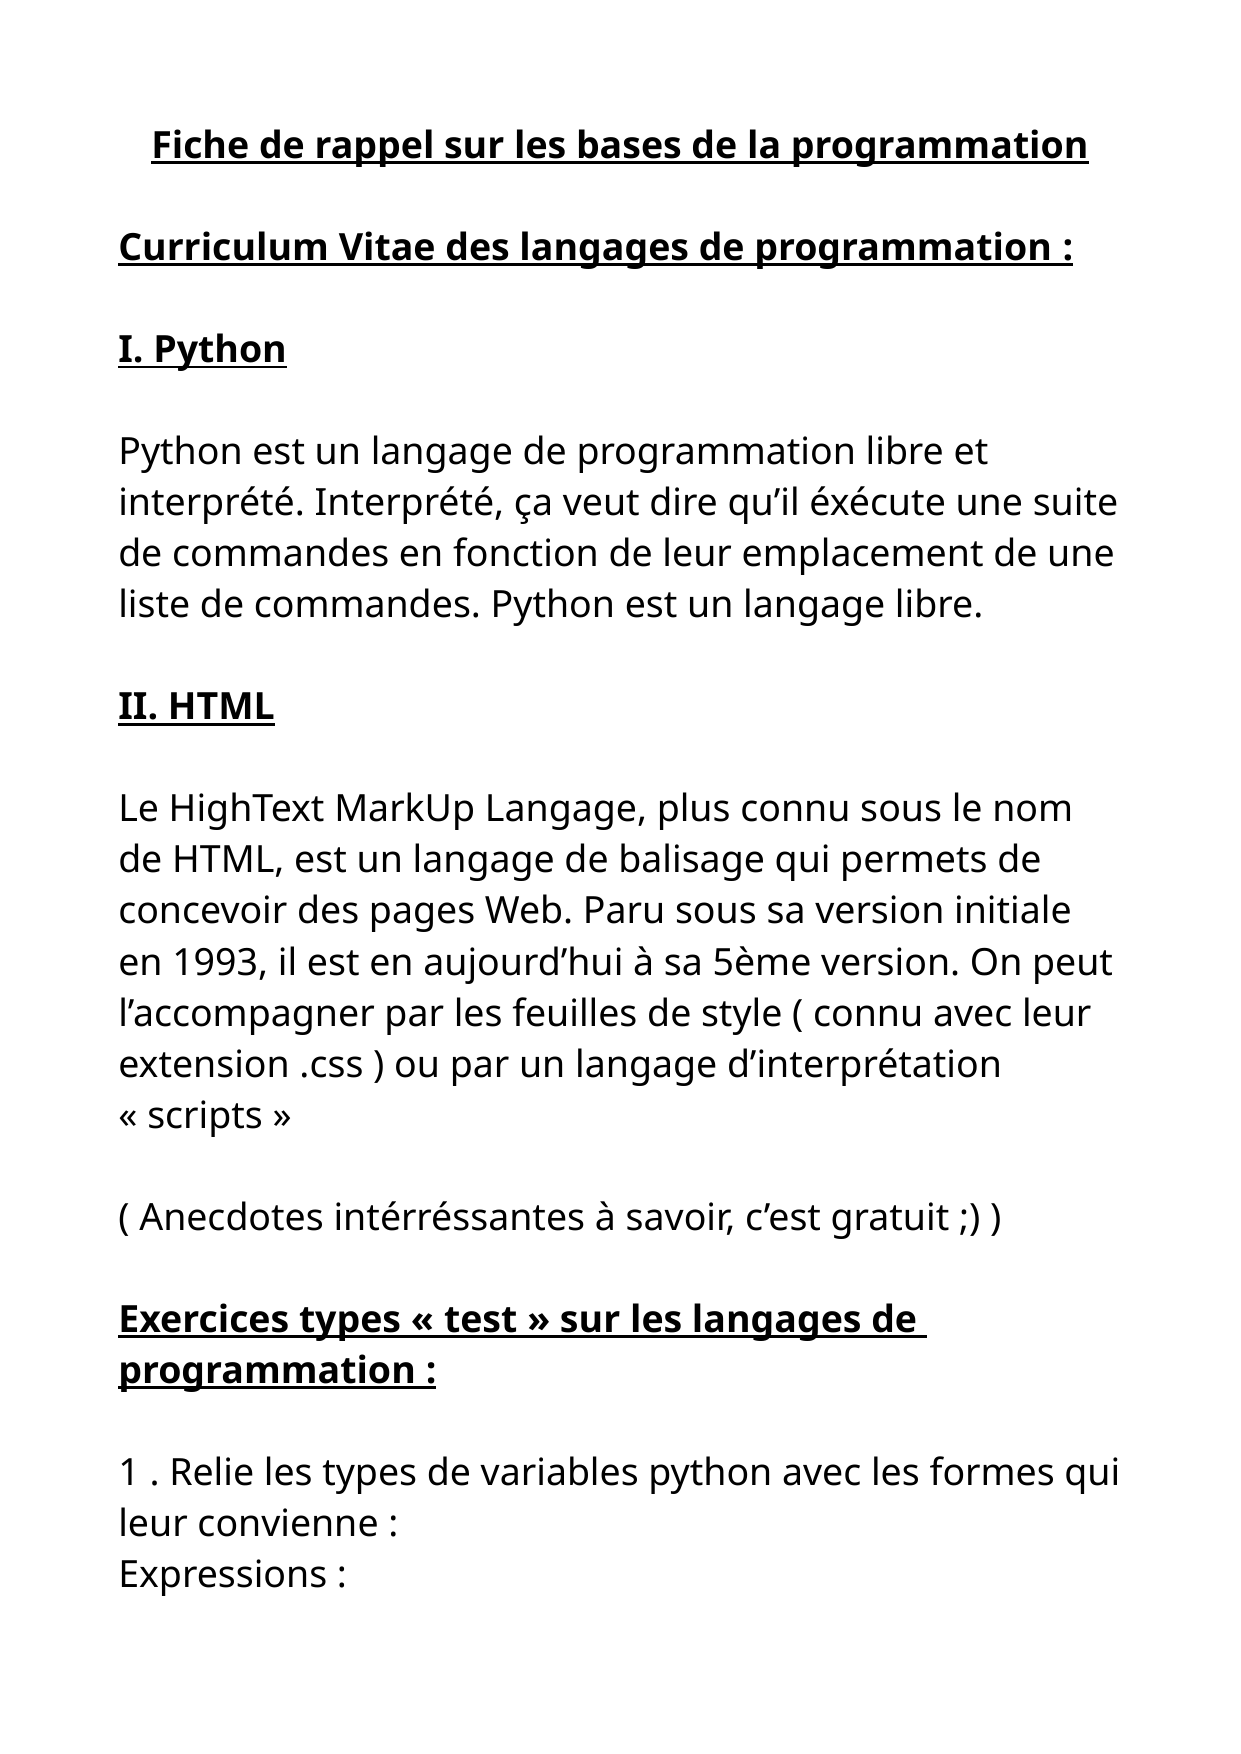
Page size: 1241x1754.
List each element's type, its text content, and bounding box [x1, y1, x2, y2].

text Exercices types « test » sur les langages de programmation : [118, 1292, 1122, 1394]
text II. HTML [118, 679, 1122, 731]
text Curriculum Vitae des langages de programmation : [118, 220, 1122, 271]
text I. Python [118, 322, 1122, 373]
text 1 . Relie les types de variables python avec les formes qui leur convienne : [118, 1445, 1122, 1547]
text Le HighText MarkUp Langage, plus connu sous le nom de HTML, est un langage de balisage qui permets de concevoir des pages Web. Paru sous sa version initiale en 1993, il est en aujourd’hui à sa 5ème version. On peut l’accompagner par les feuilles de style ( connu avec leur extension .css ) ou par un langage d’interprétation « scripts » [118, 782, 1122, 1139]
text ( Anecdotes intérréssantes à savoir, c’est gratuit ;) ) [118, 1190, 1122, 1241]
text Python est un langage de programmation libre et interprété. Interprété, ça veut dire qu’il éxécute une suite de commandes en fonction de leur emplacement de une liste de commandes. Python est un langage libre. [118, 424, 1122, 628]
text Fiche de rappel sur les bases de la programmation [118, 118, 1122, 169]
text Expressions : [118, 1547, 1122, 1598]
